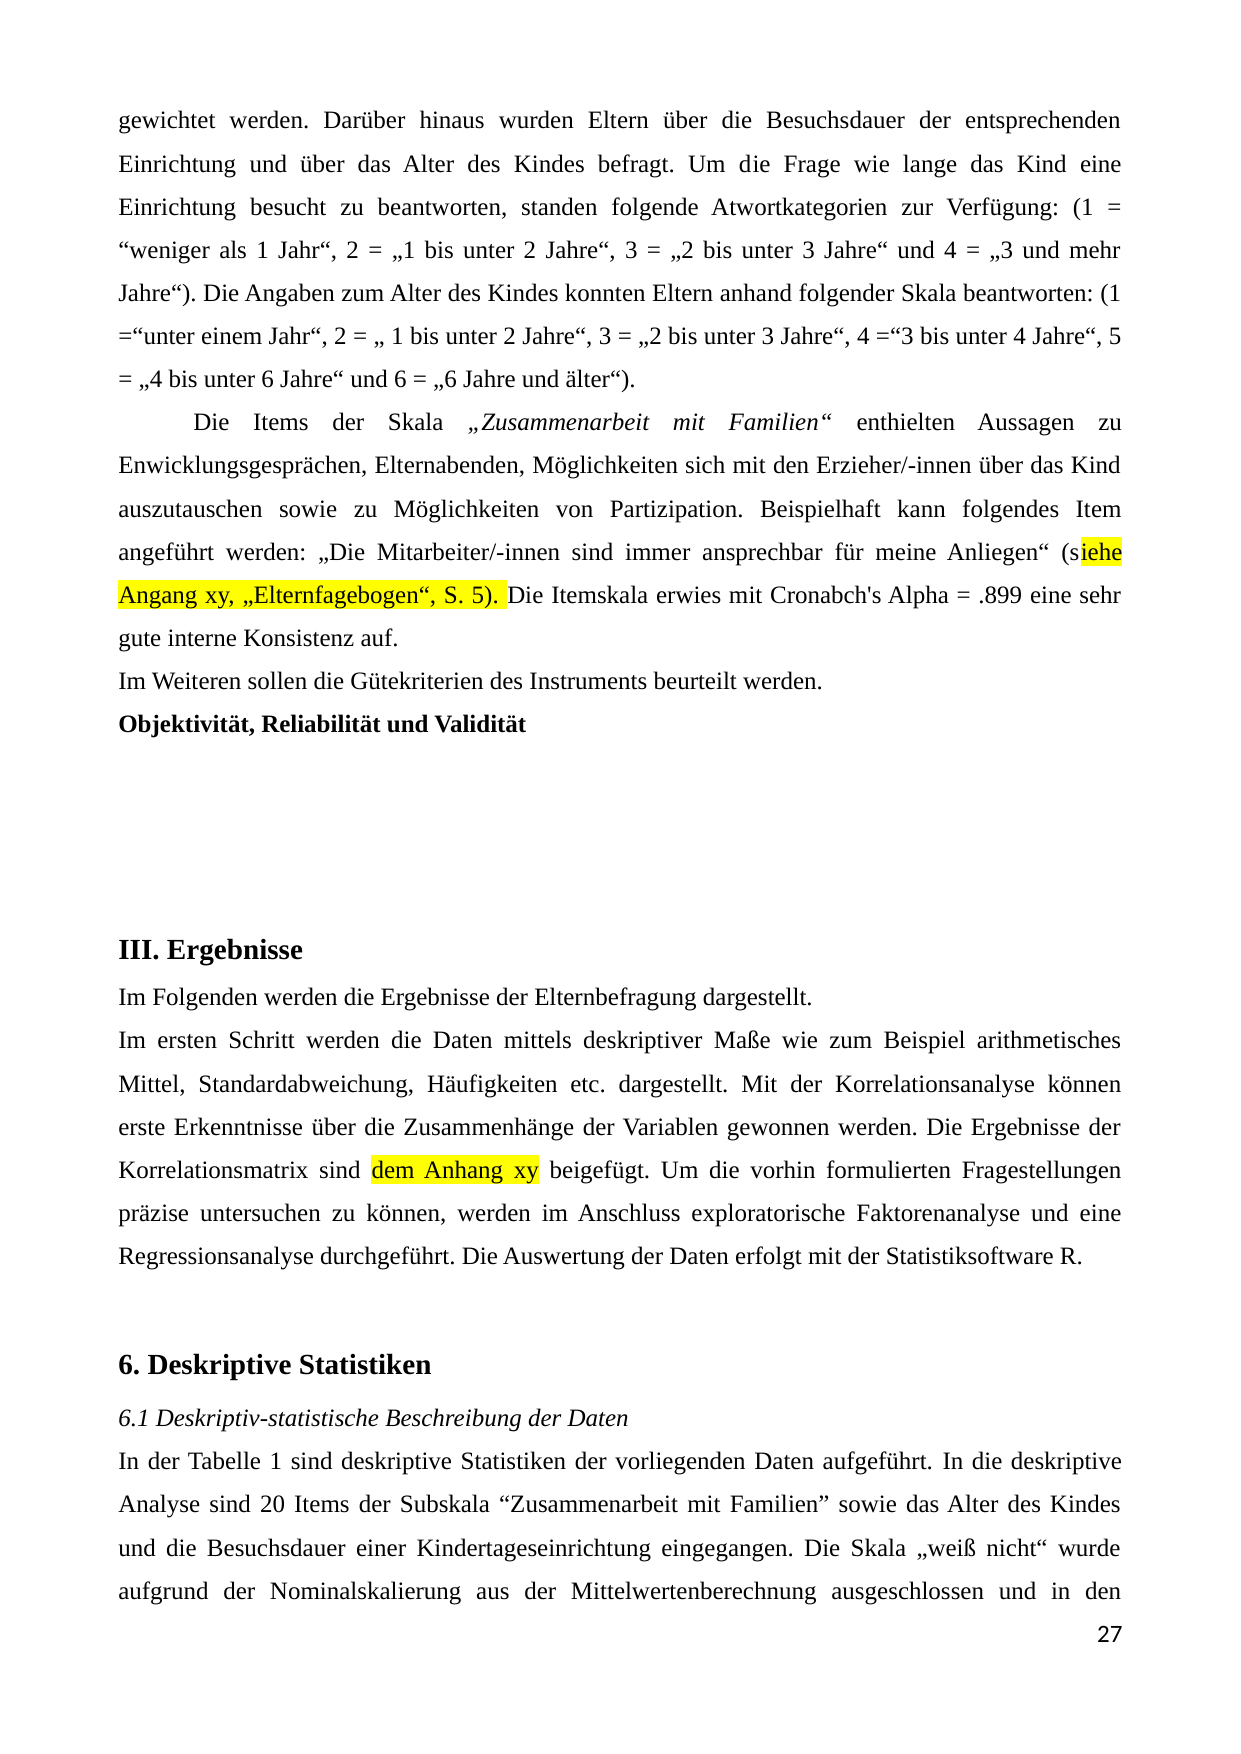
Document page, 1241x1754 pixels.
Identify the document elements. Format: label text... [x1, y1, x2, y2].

text 6. Deskriptive Statistiken [118, 1347, 1122, 1381]
text III. Ergebnisse [118, 932, 1122, 966]
text Im Weiteren sollen die Gütekriterien des Instruments beurteilt werden. [118, 666, 1122, 695]
text Die Items der Skala „Zusammenarbeit mit Familien“ enthielten Aussagen zu Enwicklungsgesprächen, Elternabenden, Möglichkeiten sich mit den Erzieher/-innen über das Kind auszutauschen sowie zu Möglichkeiten von Partizipation. Beispielhaft kann folgendes Item angeführt werden: „Die Mitarbeiter/-innen sind immer ansprechbar für meine Anliegen“ (siehe Angang xy, „Elternfagebogen“, S. 5). Die Itemskala erwies mit Cronabch's Alpha = .899 eine sehr gute interne Konsistenz auf. [118, 407, 1122, 652]
text gewichtet werden. Darüber hinaus wurden Eltern über die Besuchsdauer der entsprechenden Einrichtung und über das Alter des Kindes befragt. Um die Frage wie lange das Kind eine Einrichtung besucht zu beantworten, standen folgende Atwortkategorien zur Verfügung: (1 = “weniger als 1 Jahr“, 2 = „1 bis unter 2 Jahre“, 3 = „2 bis unter 3 Jahre“ und 4 = „3 und mehr Jahre“). Die Angaben zum Alter des Kindes konnten Eltern anhand folgender Skala beantworten: (1 =“unter einem Jahr“, 2 = „ 1 bis unter 2 Jahre“, 3 = „2 bis unter 3 Jahre“, 4 =“3 bis unter 4 Jahre“, 5 = „4 bis unter 6 Jahre“ und 6 = „6 Jahre und älter“). [118, 106, 1122, 393]
text Im Folgenden werden die Ergebnisse der Elternbefragung dargestellt. [118, 982, 1122, 1011]
text In der Tabelle 1 sind deskriptive Statistiken der vorliegenden Daten aufgeführt. In die deskriptive Analyse sind 20 Items der Subskala “Zusammenarbeit mit Familien” sowie das Alter des Kindes und die Besuchsdauer einer Kindertageseinrichtung eingegangen. Die Skala „weiß nicht“ wurde aufgrund der Nominalskalierung aus der Mittelwertenberechnung ausgeschlossen und in den [118, 1446, 1122, 1604]
text Im ersten Schritt werden die Daten mittels deskriptiver Maße wie zum Beispiel arithmetisches Mittel, Standardabweichung, Häufigkeiten etc. dargestellt. Mit der Korrelationsanalyse können erste Erkenntnisse über die Zusammenhänge der Variablen gewonnen werden. Die Ergebnisse der Korrelationsmatrix sind dem Anhang xy beigefügt. Um die vorhin formulierten Fragestellungen präzise untersuchen zu können, werden im Anschluss exploratorische Faktorenanalyse und eine Regressionsanalyse durchgeführt. Die Auswertung der Daten erfolgt mit der Statistiksoftware R. [118, 1026, 1122, 1270]
text Objektivität, Reliabilität und Validität [118, 709, 1122, 738]
text 6.1 Deskriptiv-statistische Beschreibung der Daten [118, 1403, 1122, 1432]
